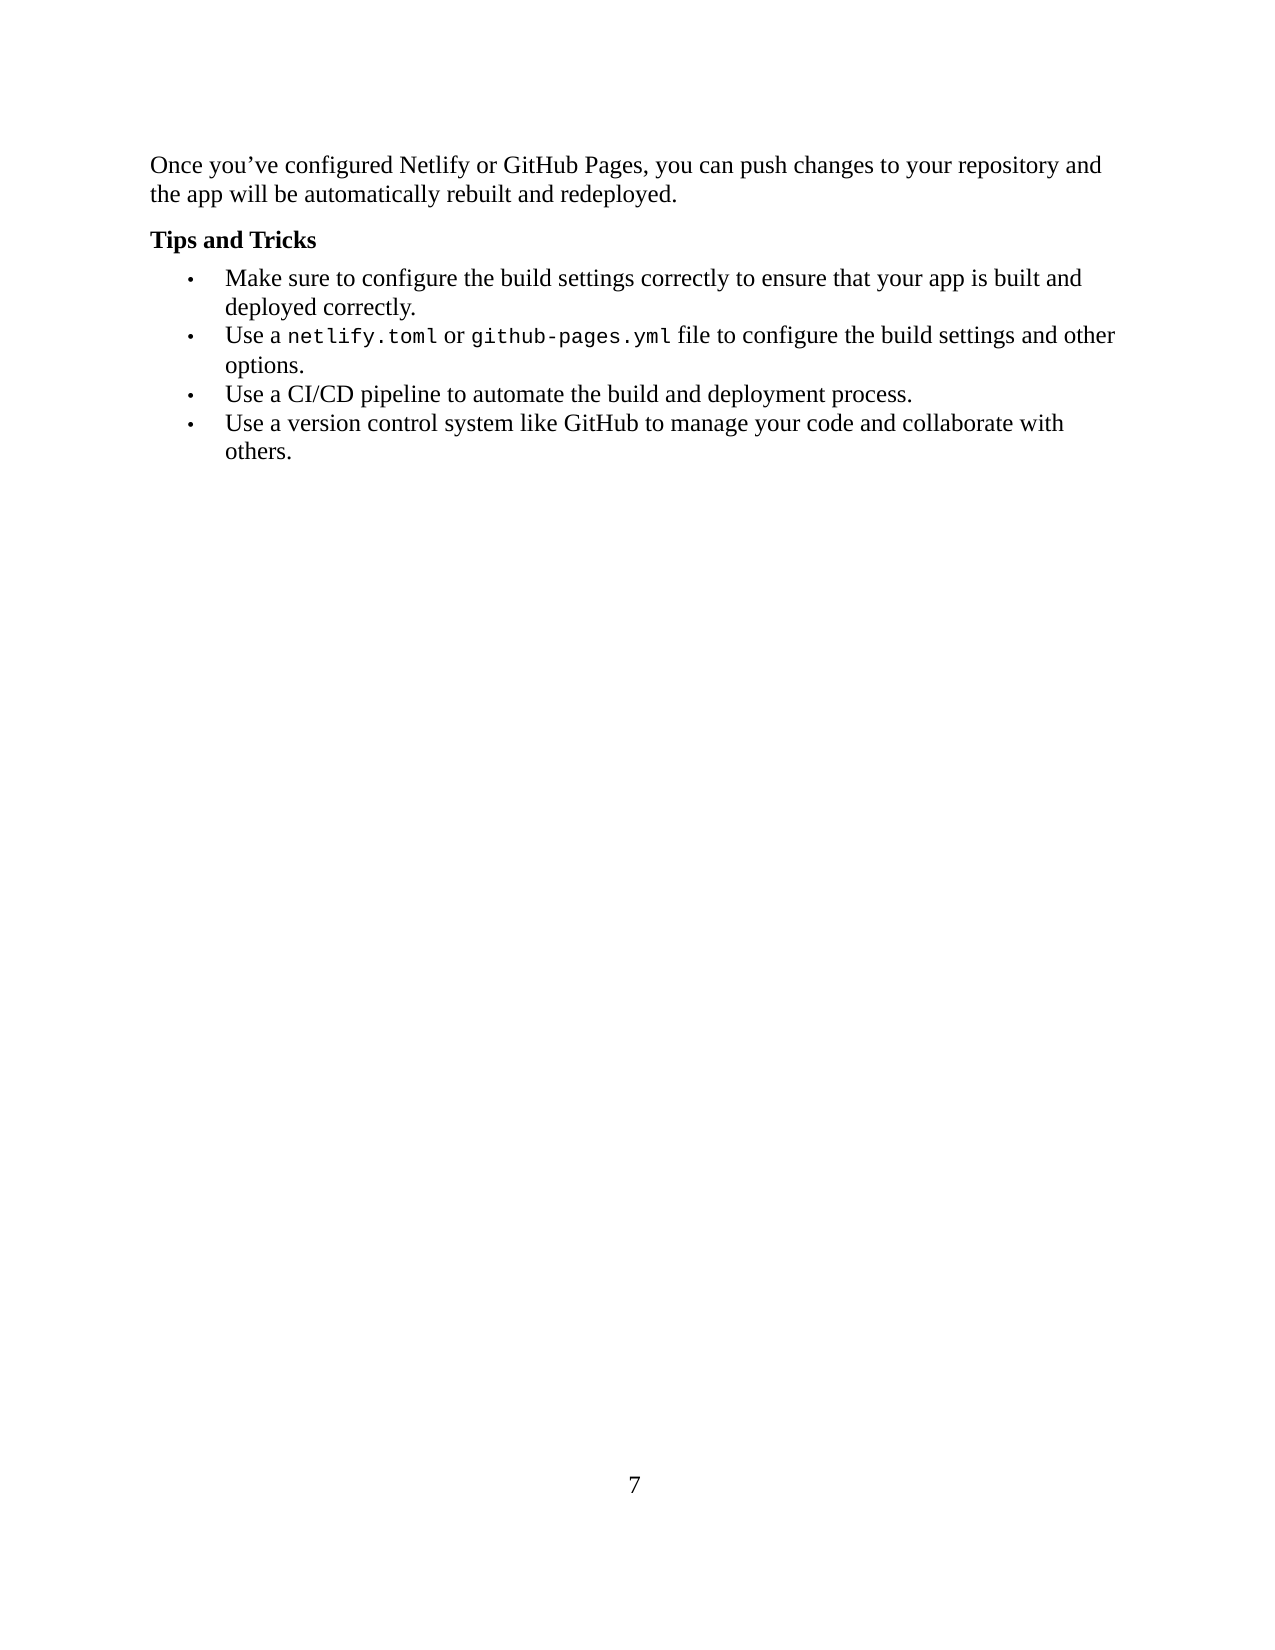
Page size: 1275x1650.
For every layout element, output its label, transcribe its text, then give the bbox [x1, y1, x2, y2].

list Use a version control system like GitHub to manage your code and collaborate with others. [187, 408, 1125, 465]
list Make sure to configure the build settings correctly to ensure that your app is built and deployed correctly. [187, 263, 1125, 321]
list Use a CI/CD pipeline to automate the build and deployment process. [187, 379, 1125, 408]
text Once you’ve configured Netlify or GitHub Pages, you can push changes to your repository and the app will be automatically rebuilt and redeployed. [150, 150, 1125, 207]
text Tips and Tricks [150, 225, 1125, 254]
list Use a netlify.toml or github-pages.yml file to configure the build settings and other options. [187, 321, 1125, 379]
